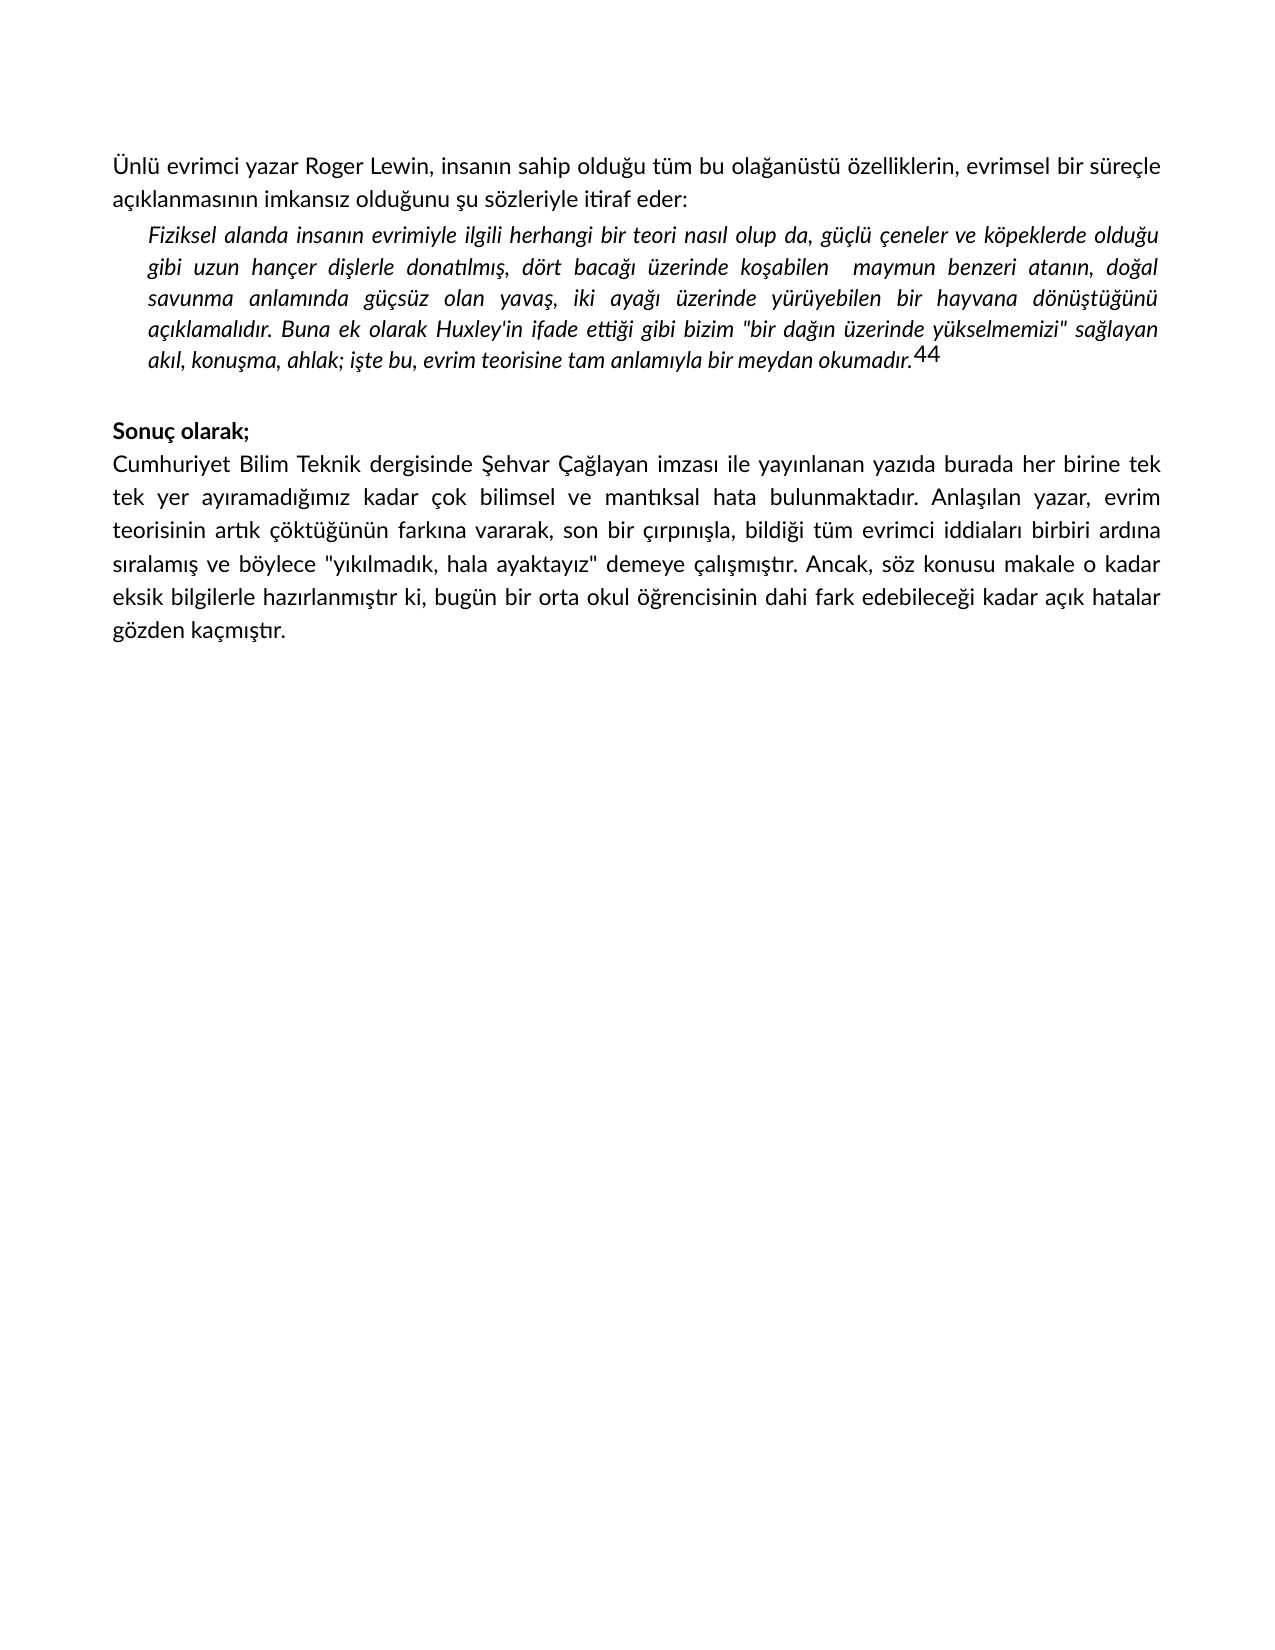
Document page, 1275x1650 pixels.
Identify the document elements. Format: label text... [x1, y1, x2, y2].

text Cumhuriyet Bilim Teknik dergisinde Şehvar Çağlayan imzası ile yayınlanan yazıda burada her birine tek tek yer ayıramadığımız kadar çok bilimsel ve mantıksal hata bulunmaktadır. Anlaşılan yazar, evrim teorisinin artık çöktüğünün farkına vararak, son bir çırpınışla, bildiği tüm evrimci iddiaları birbiri ardına sıralamış ve böylece "yıkılmadık, hala ayaktayız" demeye çalışmıştır. Ancak, söz konusu makale o kadar eksik bilgilerle hazırlanmıştır ki, bugün bir orta okul öğrencisinin dahi fark edebileceği kadar açık hatalar gözden kaçmıştır. [112, 445, 1162, 645]
text Ünlü evrimci yazar Roger Lewin, insanın sahip olduğu tüm bu olağanüstü özelliklerin, evrimsel bir süreçle açıklanmasının imkansız olduğunu şu sözleriyle itiraf eder: [112, 148, 1162, 214]
text Sonuç olarak; [112, 417, 1162, 445]
text Fiziksel alanda insanın evrimiyle ilgili herhangi bir teori nasıl olup da, güçlü çeneler ve köpeklerde olduğu gibi uzun hançer dişlerle donatılmış, dört bacağı üzerinde koşabilen maymun benzeri atanın, doğal savunma anlamında güçsüz olan yavaş, iki ayağı üzerinde yürüyebilen bir hayvana dönüştüğünü açıklamalıdır. Buna ek olarak Huxley'in ifade ettiği gibi bizim "bir dağın üzerinde yükselmemizi" sağlayan akıl, konuşma, ahlak; işte bu, evrim teorisine tam anlamıyla bir meydan okumadır.44 [148, 219, 1162, 375]
